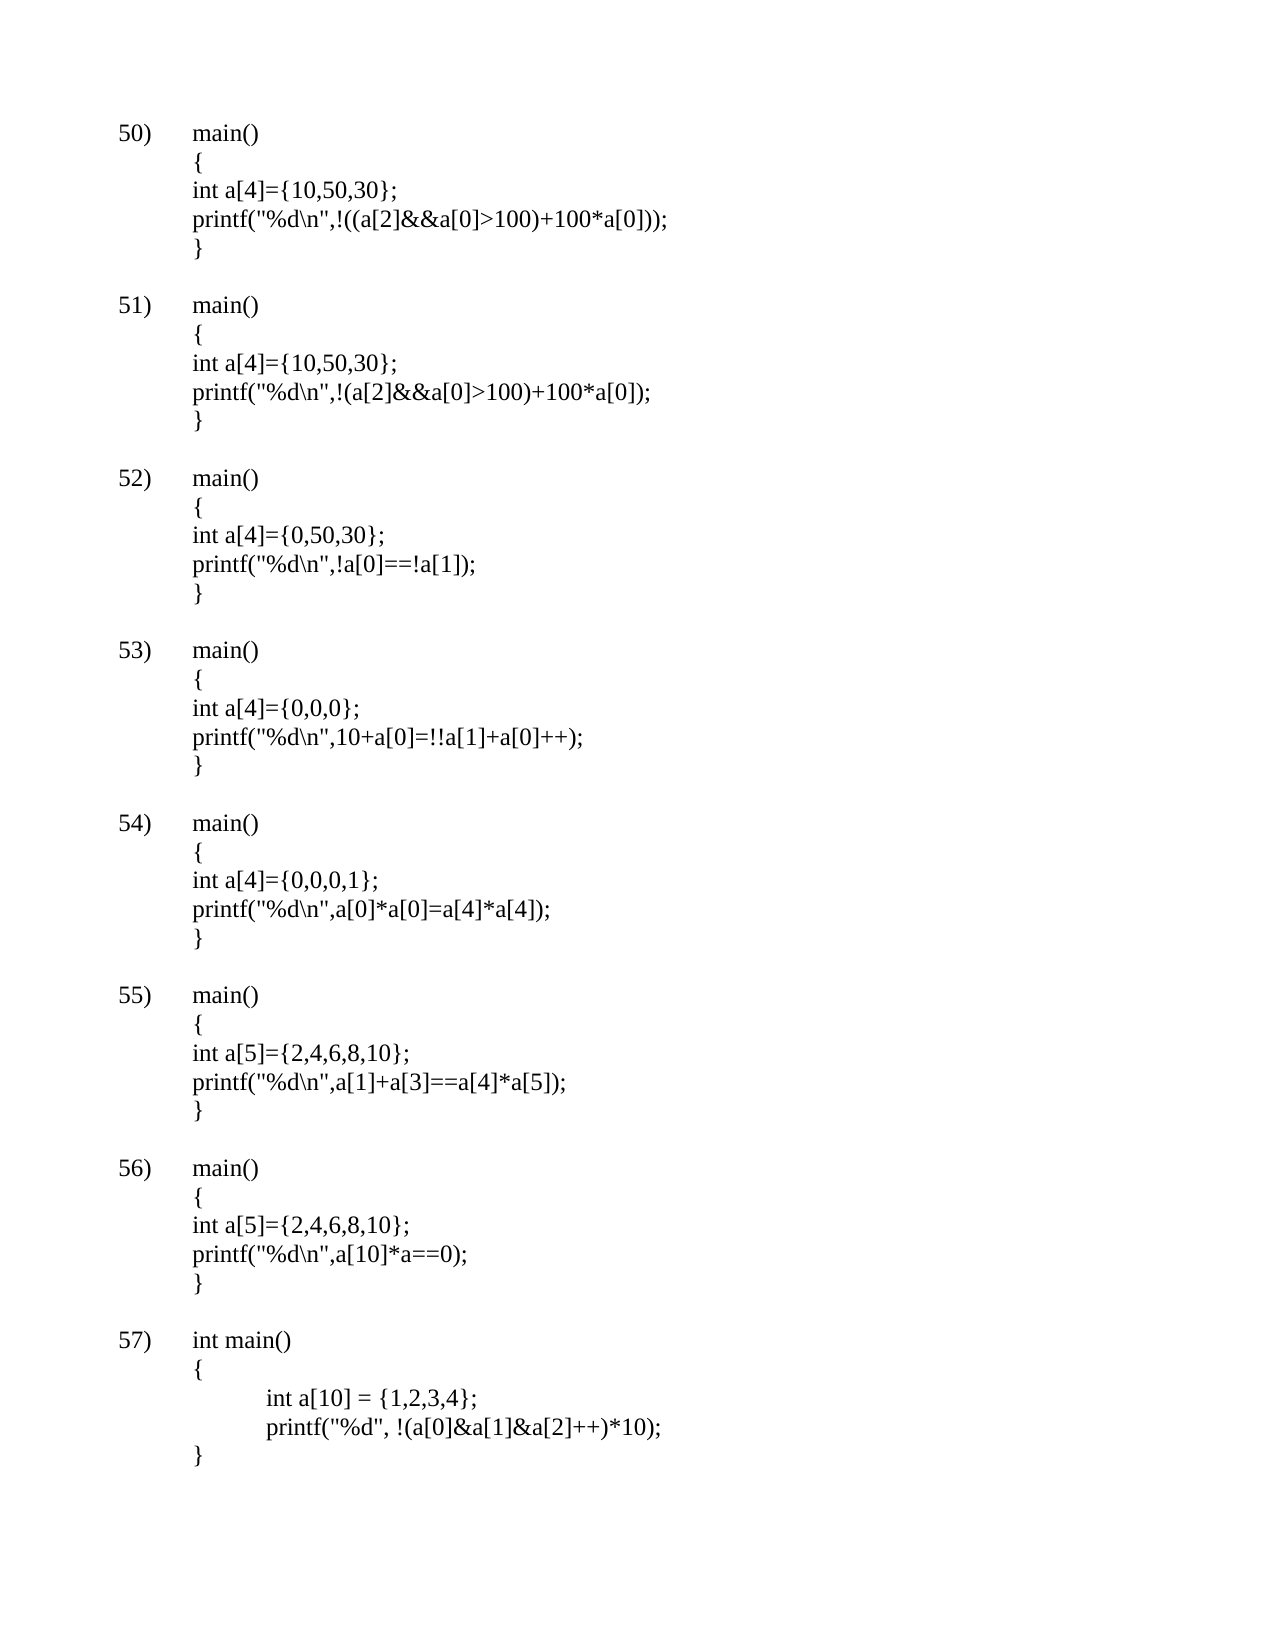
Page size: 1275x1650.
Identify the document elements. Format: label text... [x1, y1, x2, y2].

text { [118, 319, 1157, 348]
text printf("%d\n",!a[0]==!a[1]); [118, 549, 1157, 578]
text { [118, 1009, 1157, 1038]
text 51) main() [118, 291, 1157, 319]
text 50) main() [118, 118, 1157, 147]
text } [118, 1441, 1157, 1469]
text int a[4]={10,50,30}; [118, 348, 1157, 377]
text int a[4]={0,0,0}; [118, 693, 1157, 722]
text int a[5]={2,4,6,8,10}; [118, 1211, 1157, 1239]
text 54) main() [118, 808, 1157, 837]
text 57) int main() [118, 1326, 1157, 1354]
text 52) main() [118, 463, 1157, 492]
text } [118, 1096, 1157, 1124]
text } [118, 751, 1157, 779]
text int a[10] = {1,2,3,4}; [118, 1383, 1157, 1412]
text } [118, 923, 1157, 952]
text int a[4]={0,50,30}; [118, 521, 1157, 549]
text { [118, 664, 1157, 693]
text { [118, 492, 1157, 521]
text { [118, 1354, 1157, 1383]
text 56) main() [118, 1153, 1157, 1182]
text printf("%d\n",a[0]*a[0]=a[4]*a[4]); [118, 894, 1157, 923]
text 55) main() [118, 981, 1157, 1009]
text { [118, 837, 1157, 866]
text 53) main() [118, 636, 1157, 664]
text } [118, 1268, 1157, 1297]
text int a[4]={10,50,30}; [118, 176, 1157, 204]
text printf("%d\n",!(a[2]&&a[0]>100)+100*a[0]); [118, 377, 1157, 406]
text } [118, 578, 1157, 607]
text printf("%d\n",a[10]*a==0); [118, 1239, 1157, 1268]
text } [118, 406, 1157, 434]
text printf("%d\n",10+a[0]=!!a[1]+a[0]++); [118, 722, 1157, 751]
text { [118, 147, 1157, 176]
text printf("%d", !(a[0]&a[1]&a[2]++)*10); [118, 1412, 1157, 1441]
text { [118, 1182, 1157, 1211]
text printf("%d\n",!((a[2]&&a[0]>100)+100*a[0])); [118, 204, 1157, 233]
text } [118, 233, 1157, 262]
text printf("%d\n",a[1]+a[3]==a[4]*a[5]); [118, 1067, 1157, 1096]
text int a[5]={2,4,6,8,10}; [118, 1038, 1157, 1067]
text int a[4]={0,0,0,1}; [118, 866, 1157, 894]
